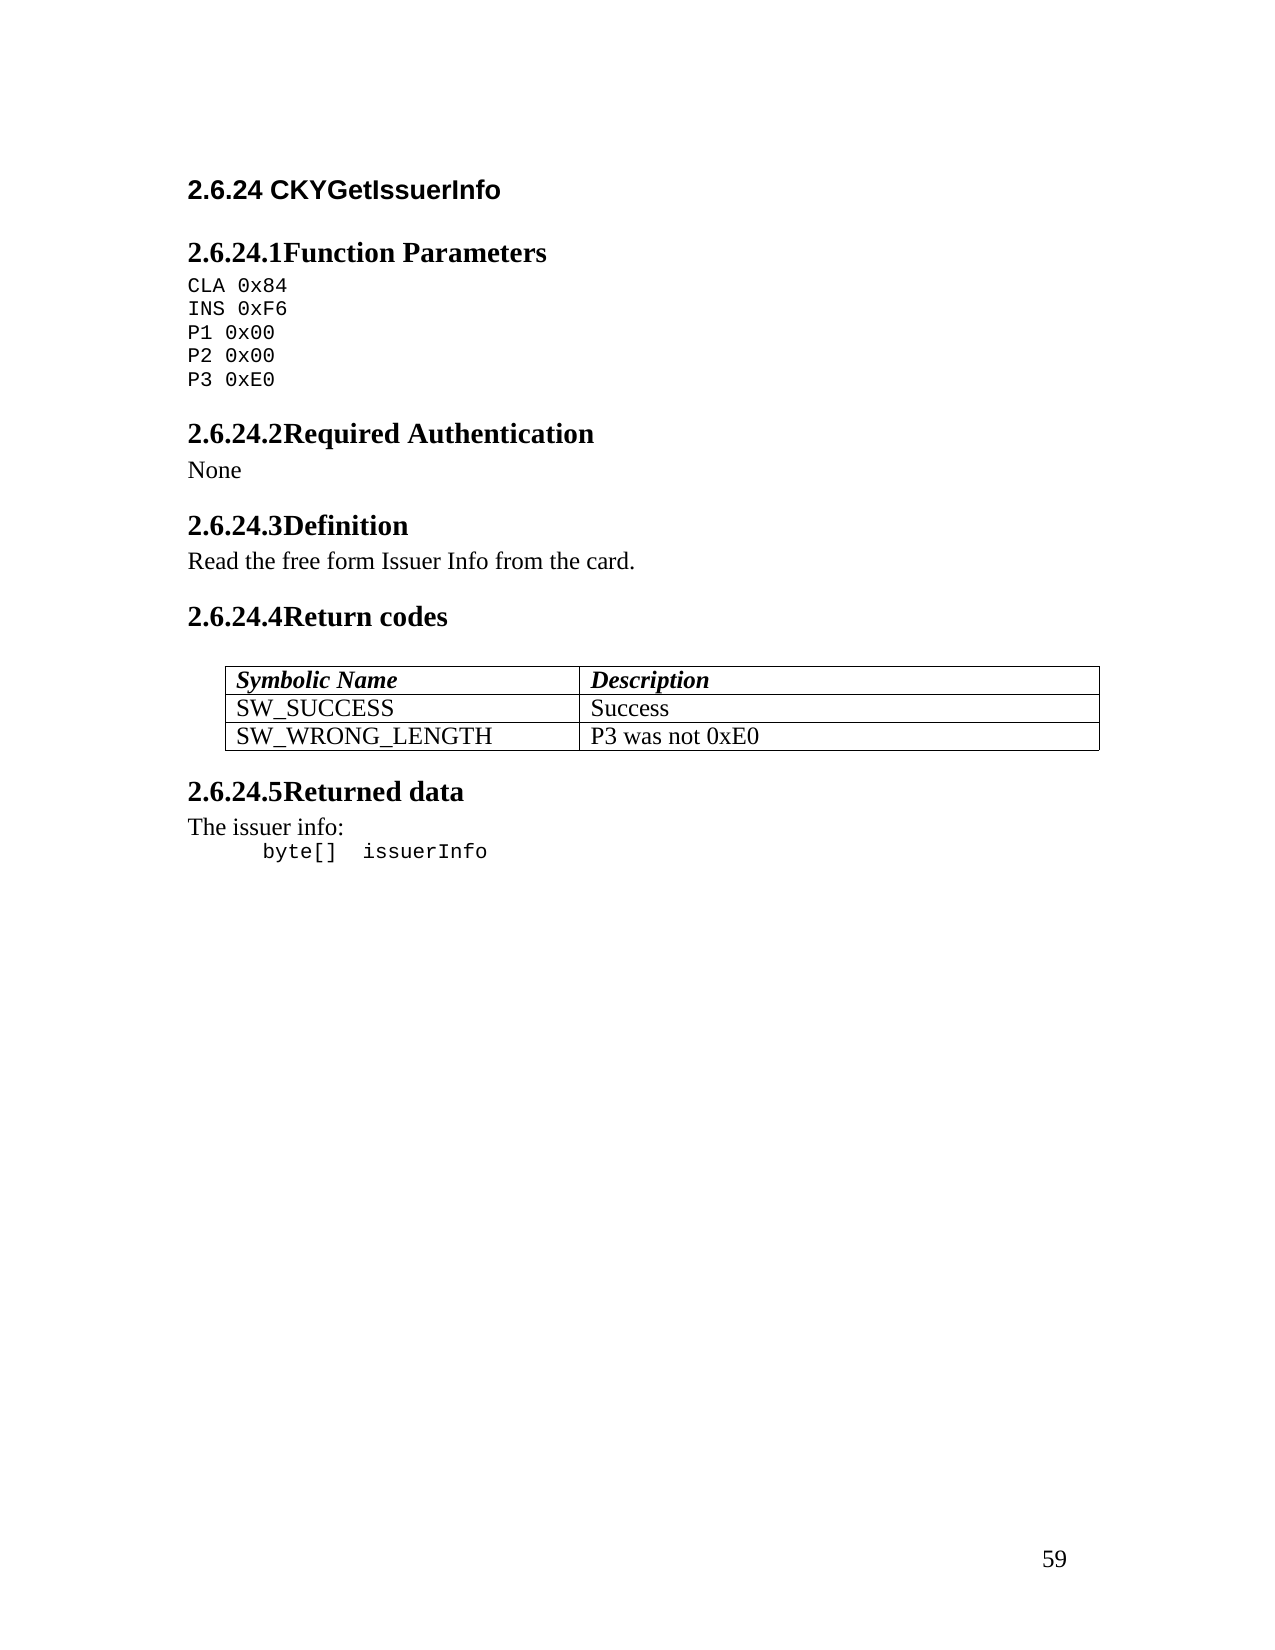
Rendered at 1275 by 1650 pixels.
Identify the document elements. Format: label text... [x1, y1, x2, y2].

subtitle Return codes [187, 600, 1087, 632]
table_cell Success [580, 695, 1099, 722]
text Read the free form Issuer Info from the card. [187, 547, 1087, 575]
table_header Symbolic Name [226, 667, 579, 694]
text byte[] issuerInfo [262, 841, 1087, 865]
table_header Description [580, 667, 1099, 694]
subtitle Returned data [187, 775, 1087, 807]
subtitle Required Authentication [187, 418, 1087, 450]
table_cell P3 was not 0xE0 [580, 723, 1099, 750]
subtitle CKYGetIssuerInfo [187, 175, 1087, 205]
text None [187, 456, 1087, 484]
text P1 0x00 [187, 322, 1087, 346]
table_cell SW_SUCCESS [226, 695, 579, 722]
subtitle Function Parameters [187, 236, 1087, 269]
text P2 0x00 [187, 346, 1087, 369]
text CLA 0x84 [187, 275, 1087, 298]
text The issuer info: [187, 813, 1087, 841]
table_cell SW_WRONG_LENGTH [226, 723, 579, 750]
text INS 0xF6 [187, 298, 1087, 322]
subtitle Definition [187, 509, 1087, 541]
text P3 0xE0 [187, 369, 1087, 393]
